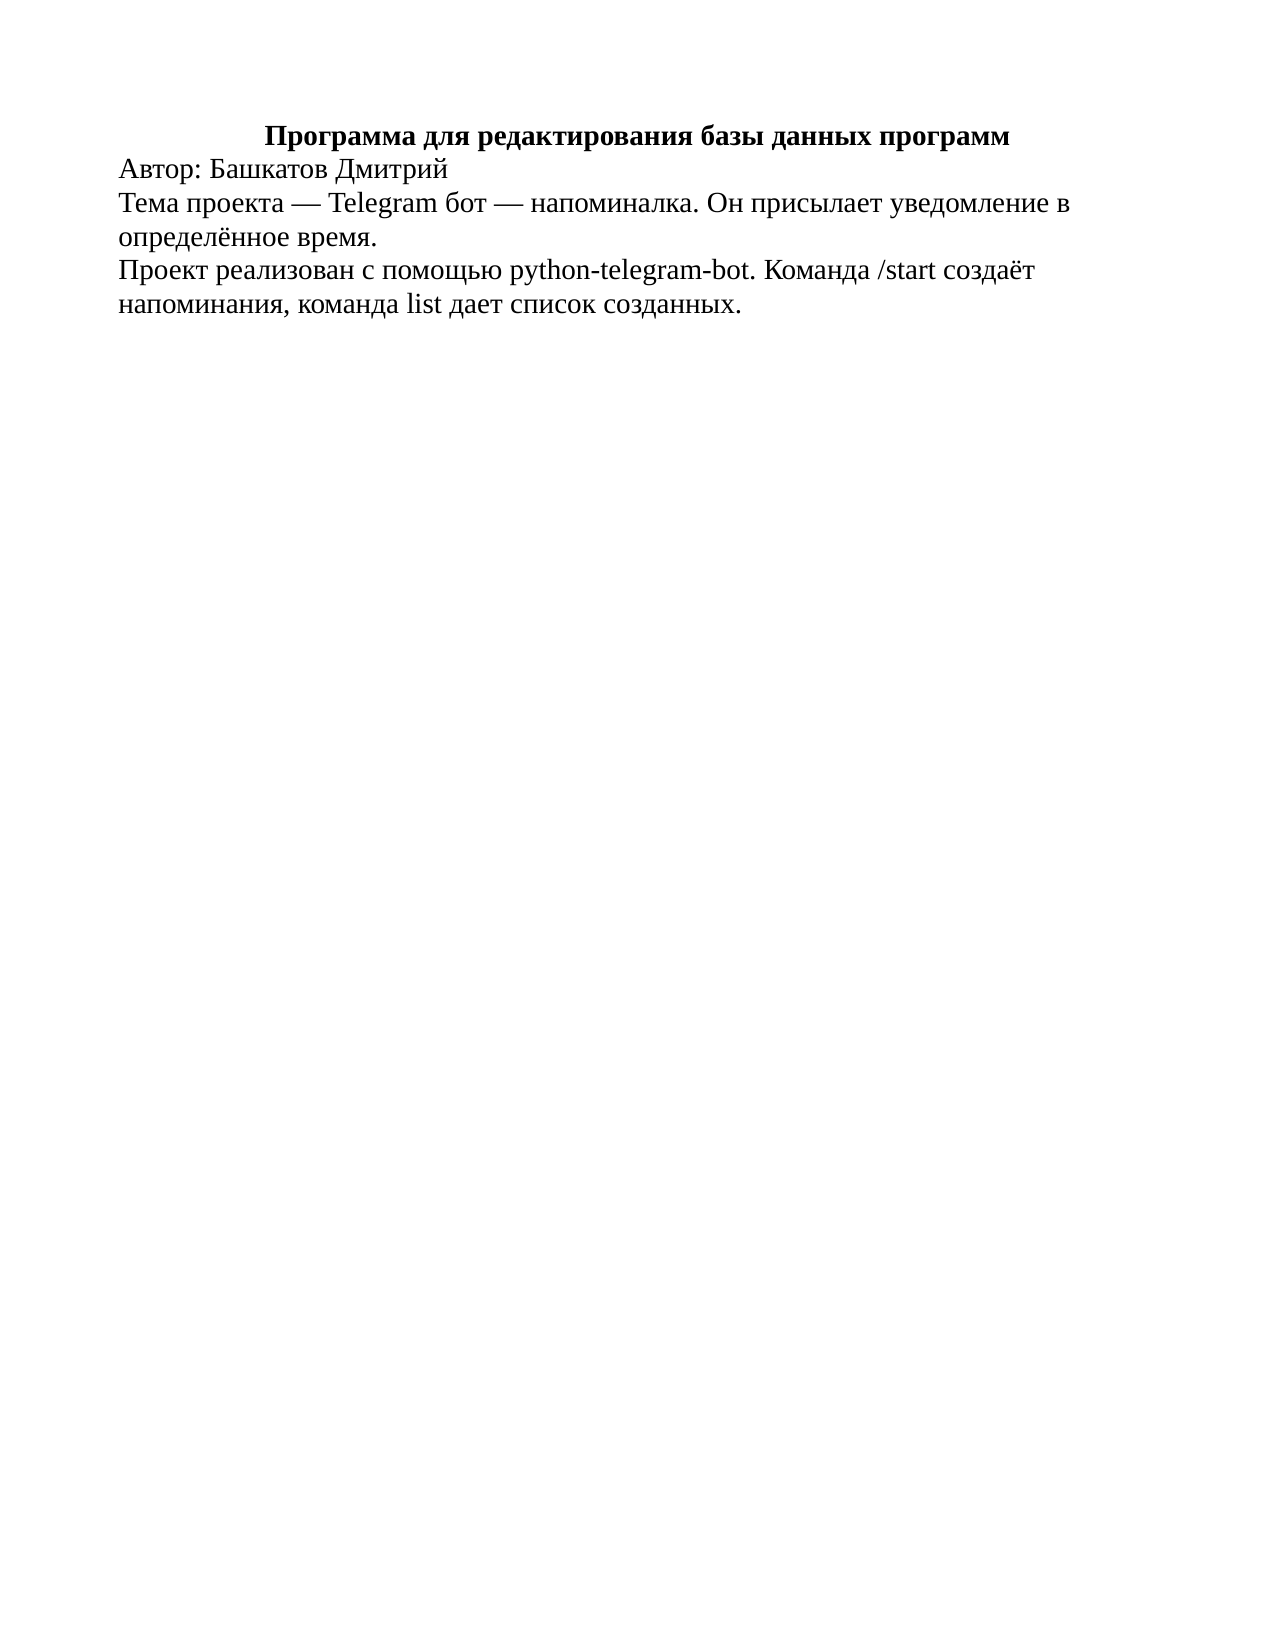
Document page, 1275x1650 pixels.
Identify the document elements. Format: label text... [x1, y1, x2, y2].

text Программа для редактирования базы данных программ [118, 118, 1157, 152]
text Тема проекта — Telegram бот — напоминалка. Он присылает уведомление в определённое время. [118, 185, 1157, 252]
text Автор: Башкатов Дмитрий [118, 152, 1157, 185]
text Проект реализован с помощью python-telegram-bot. Команда /start создаёт напоминания, команда list дает список созданных. [118, 252, 1157, 319]
